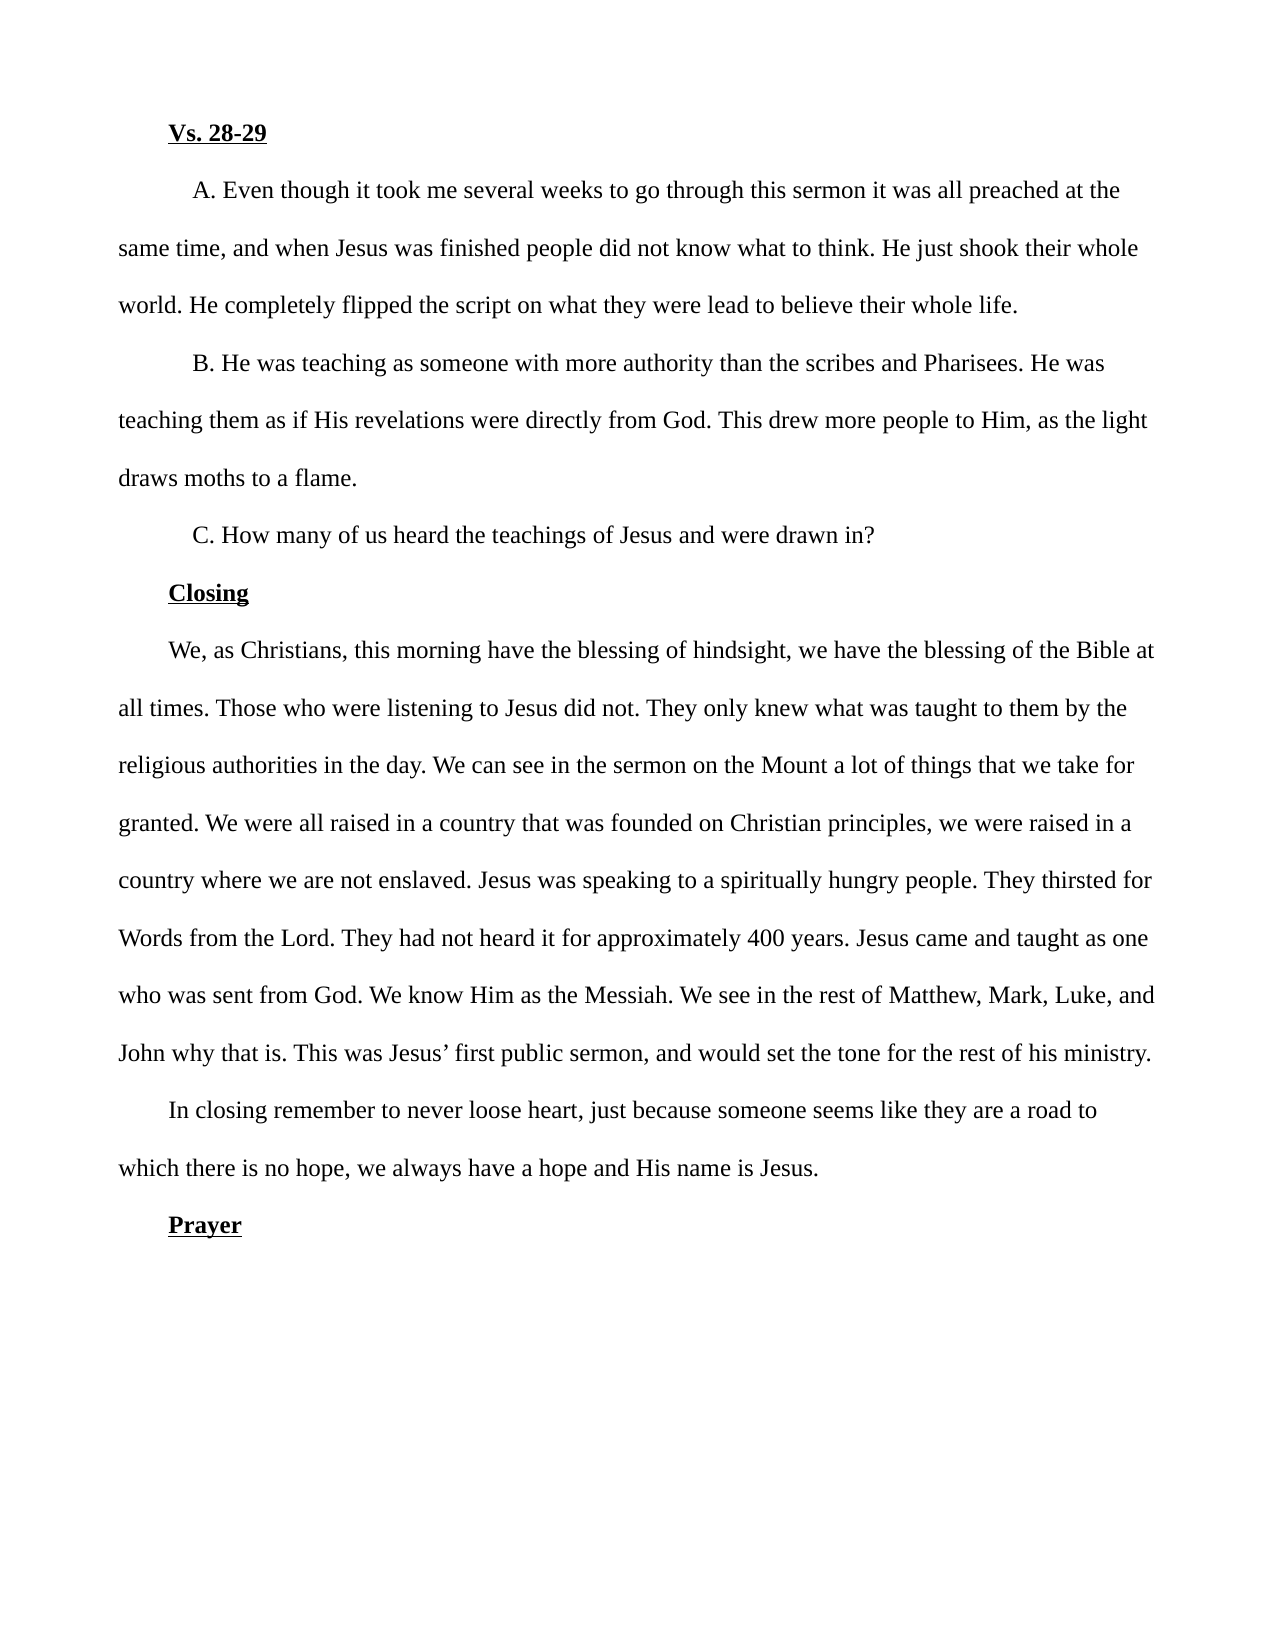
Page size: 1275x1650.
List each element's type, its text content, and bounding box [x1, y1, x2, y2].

text Prayer [118, 1211, 1157, 1239]
text C. How many of us heard the teachings of Jesus and were drawn in? [118, 521, 1157, 549]
text Vs. 28-29 [118, 118, 1157, 147]
text In closing remember to never loose heart, just because someone seems like they are a road to which there is no hope, we always have a hope and His name is Jesus. [118, 1096, 1157, 1182]
text Closing [118, 578, 1157, 607]
text We, as Christians, this morning have the blessing of hindsight, we have the blessing of the Bible at all times. Those who were listening to Jesus did not. They only knew what was taught to them by the religious authorities in the day. We can see in the sermon on the Mount a lot of things that we take for granted. We were all raised in a country that was founded on Christian principles, we were raised in a country where we are not enslaved. Jesus was speaking to a spiritually hungry people. They thirsted for Words from the Lord. They had not heard it for approximately 400 years. Jesus came and taught as one who was sent from God. We know Him as the Messiah. We see in the rest of Matthew, Mark, Luke, and John why that is. This was Jesus’ first public sermon, and would set the tone for the rest of his ministry. [118, 636, 1157, 1067]
text B. He was teaching as someone with more authority than the scribes and Pharisees. He was teaching them as if His revelations were directly from God. This drew more people to Him, as the light draws moths to a flame. [118, 348, 1157, 492]
text A. Even though it took me several weeks to go through this sermon it was all preached at the same time, and when Jesus was finished people did not know what to think. He just shook their whole world. He completely flipped the script on what they were lead to believe their whole life. [118, 176, 1157, 319]
